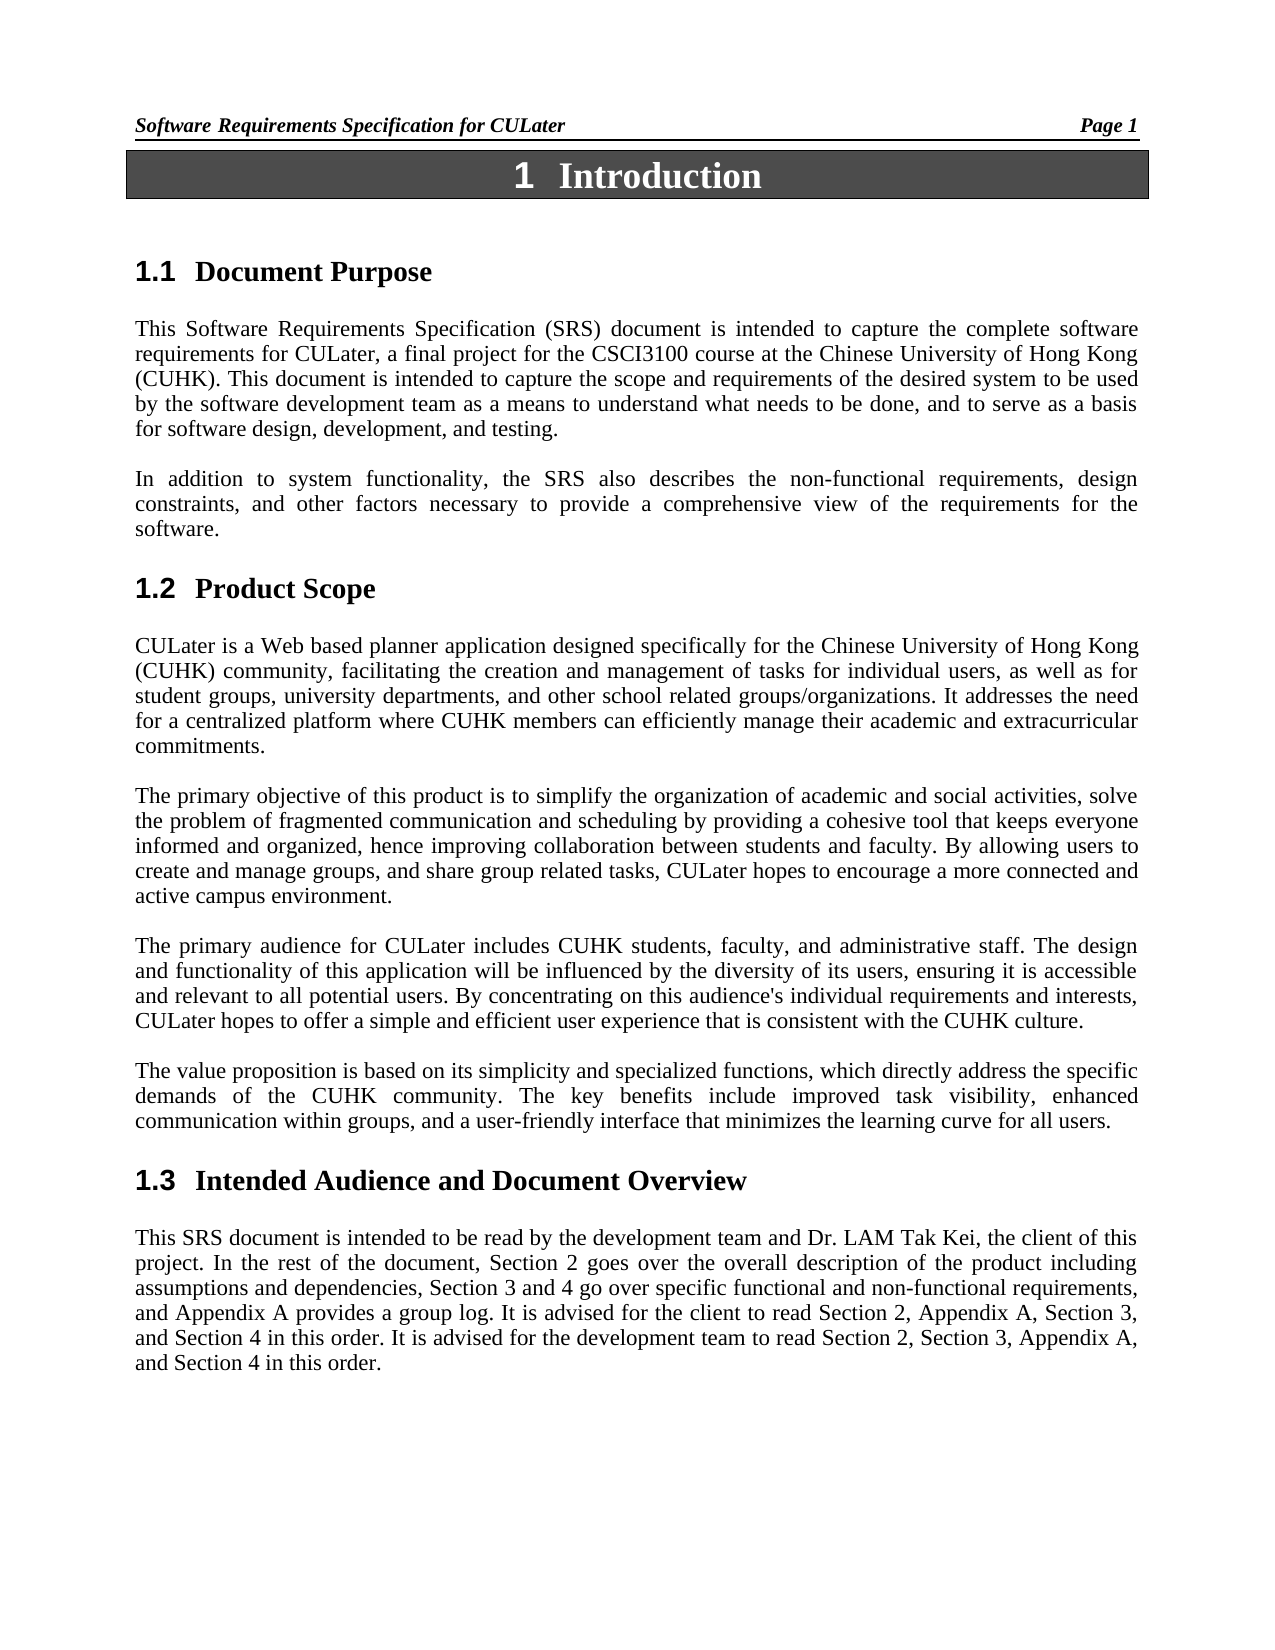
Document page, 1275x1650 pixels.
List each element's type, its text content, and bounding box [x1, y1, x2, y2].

text The primary audience for CULater includes CUHK students, faculty, and administrative staff. The design and functionality of this application will be influenced by the diversity of its users, ensuring it is accessible and relevant to all potential users. By concentrating on this audience's individual requirements and interests, CULater hopes to offer a simple and efficient user experience that is consistent with the CUHK culture. [135, 933, 1140, 1033]
text The value proposition is based on its simplicity and specialized functions, which directly address the specific demands of the CUHK community. The key benefits include improved task visibility, enhanced communication within groups, and a user-friendly interface that minimizes the learning curve for all users. [135, 1058, 1140, 1133]
text CULater is a Web based planner application designed specifically for the Chinese University of Hong Kong (CUHK) community, facilitating the creation and management of tasks for individual users, as well as for student groups, university departments, and other school related groups/organizations. It addresses the need for a centralized platform where CUHK members can efficiently manage their academic and extracurricular commitments. [135, 633, 1140, 758]
subtitle Document Purpose [135, 254, 1140, 287]
text This SRS document is intended to be read by the development team and Dr. LAM Tak Kei, the client of this project. In the rest of the document, Section 2 goes over the overall description of the product including assumptions and dependencies, Section 3 and 4 go over specific functional and non-functional requirements, and Appendix A provides a group log. It is advised for the client to read Section 2, Appendix A, Section 3, and Section 4 in this order. It is advised for the development team to read Section 2, Section 3, Appendix A, and Section 4 in this order. [135, 1226, 1140, 1376]
text In addition to system functionality, the SRS also describes the non-functional requirements, design constraints, and other factors necessary to provide a comprehensive view of the requirements for the software. [135, 467, 1140, 542]
subtitle Introduction [127, 151, 1148, 198]
subtitle Intended Audience and Document Overview [135, 1163, 1140, 1196]
text This Software Requirements Specification (SRS) document is intended to capture the complete software requirements for CULater, a final project for the CSCI3100 course at the Chinese University of Hong Kong (CUHK). This document is intended to capture the scope and requirements of the desired system to be used by the software development team as a means to understand what needs to be done, and to serve as a basis for software design, development, and testing. [135, 317, 1140, 442]
subtitle Product Scope [135, 571, 1140, 604]
text The primary objective of this product is to simplify the organization of academic and social activities, solve the problem of fragmented communication and scheduling by providing a cohesive tool that keeps everyone informed and organized, hence improving collaboration between students and faculty. By allowing users to create and manage groups, and share group related tasks, CULater hopes to encourage a more connected and active campus environment. [135, 783, 1140, 908]
